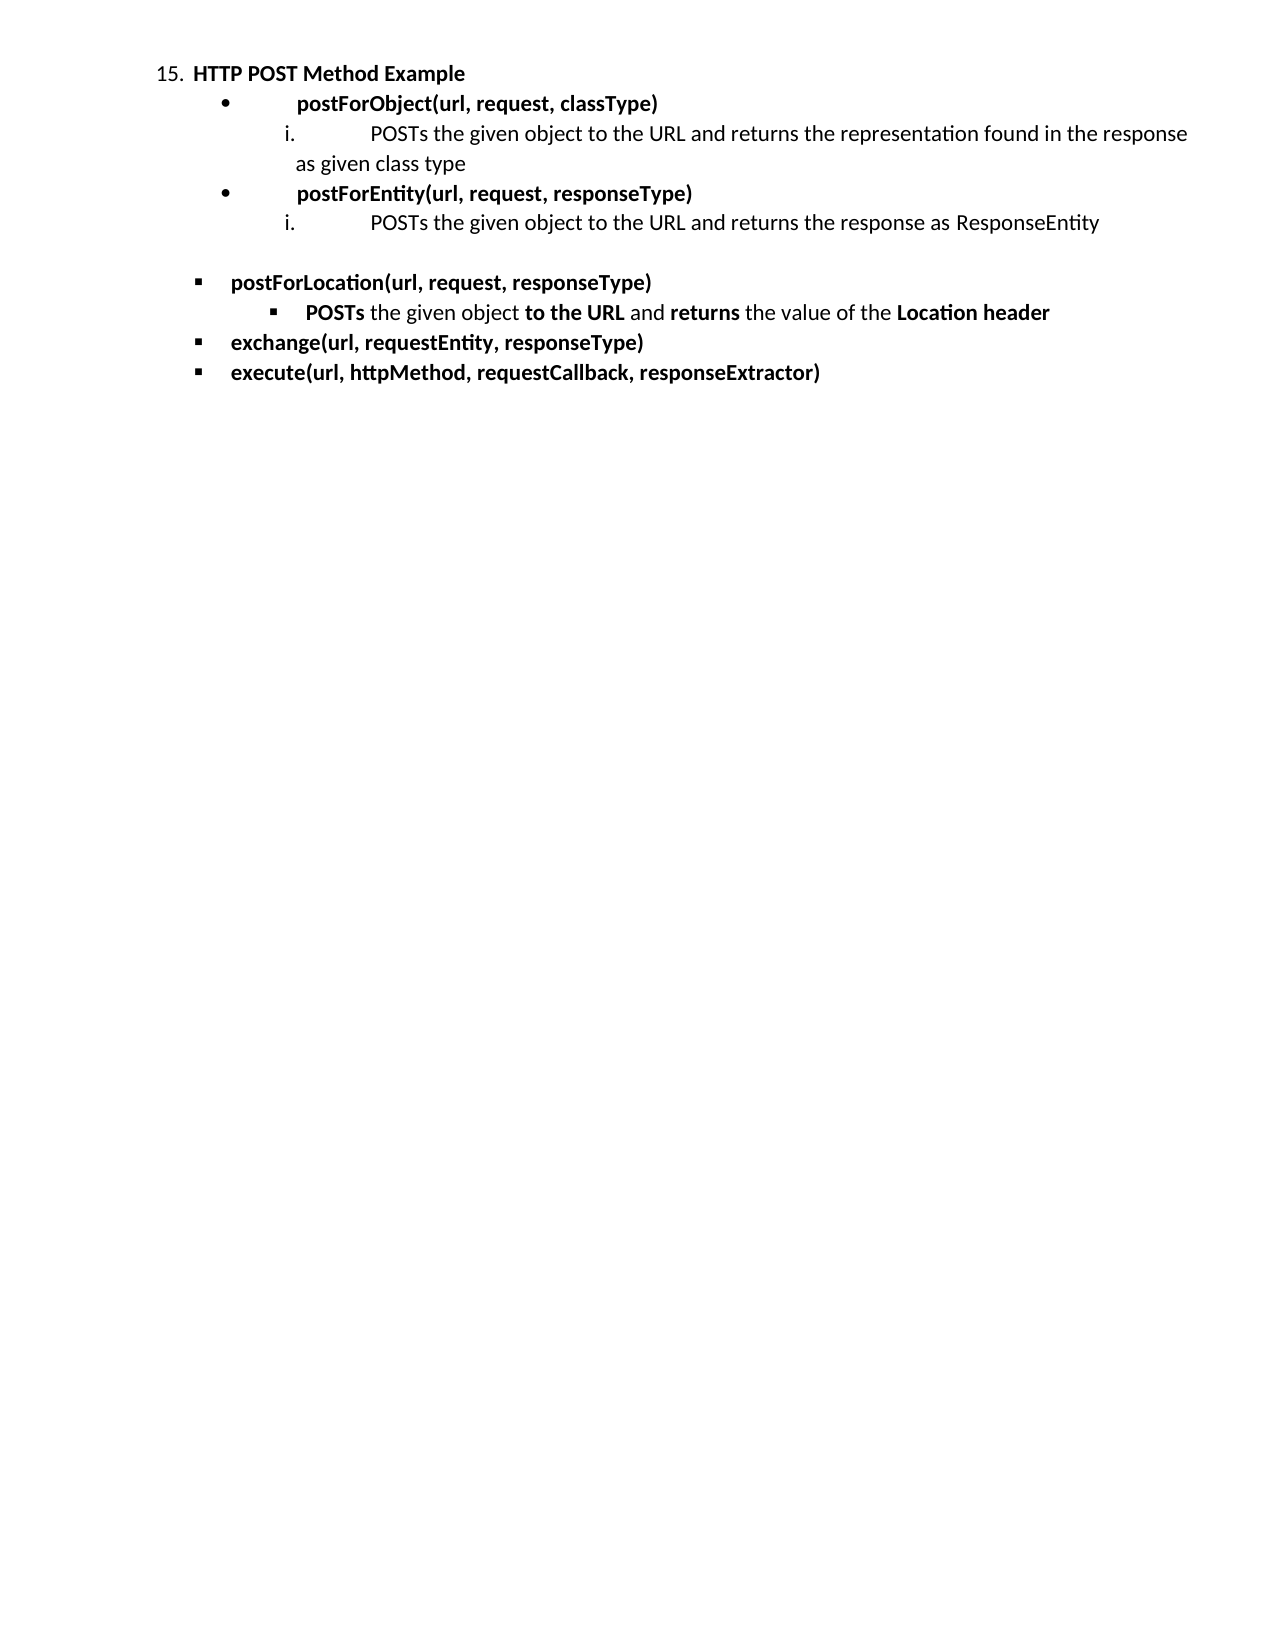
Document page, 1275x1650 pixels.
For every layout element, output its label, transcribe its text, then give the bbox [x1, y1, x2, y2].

list POSTs the given object to the URL and returns the representation found in the response as given class type [295, 119, 1211, 177]
list postForEntity(url, request, responseType) [222, 179, 1211, 207]
list postForObject(url, request, classType) [222, 89, 1211, 117]
list HTTP POST Method Example [156, 59, 1211, 87]
list POSTs the given object to the URL and returns the value of the Location header [268, 298, 1211, 326]
list POSTs the given object to the URL and returns the response as ResponseEntity [295, 208, 1211, 237]
list exchange(url, requestEntity, responseType) [193, 328, 1211, 356]
list postForLocation(url, request, responseType) [193, 268, 1211, 296]
list execute(url, httpMethod, requestCallback, responseExtractor) [193, 358, 1211, 386]
